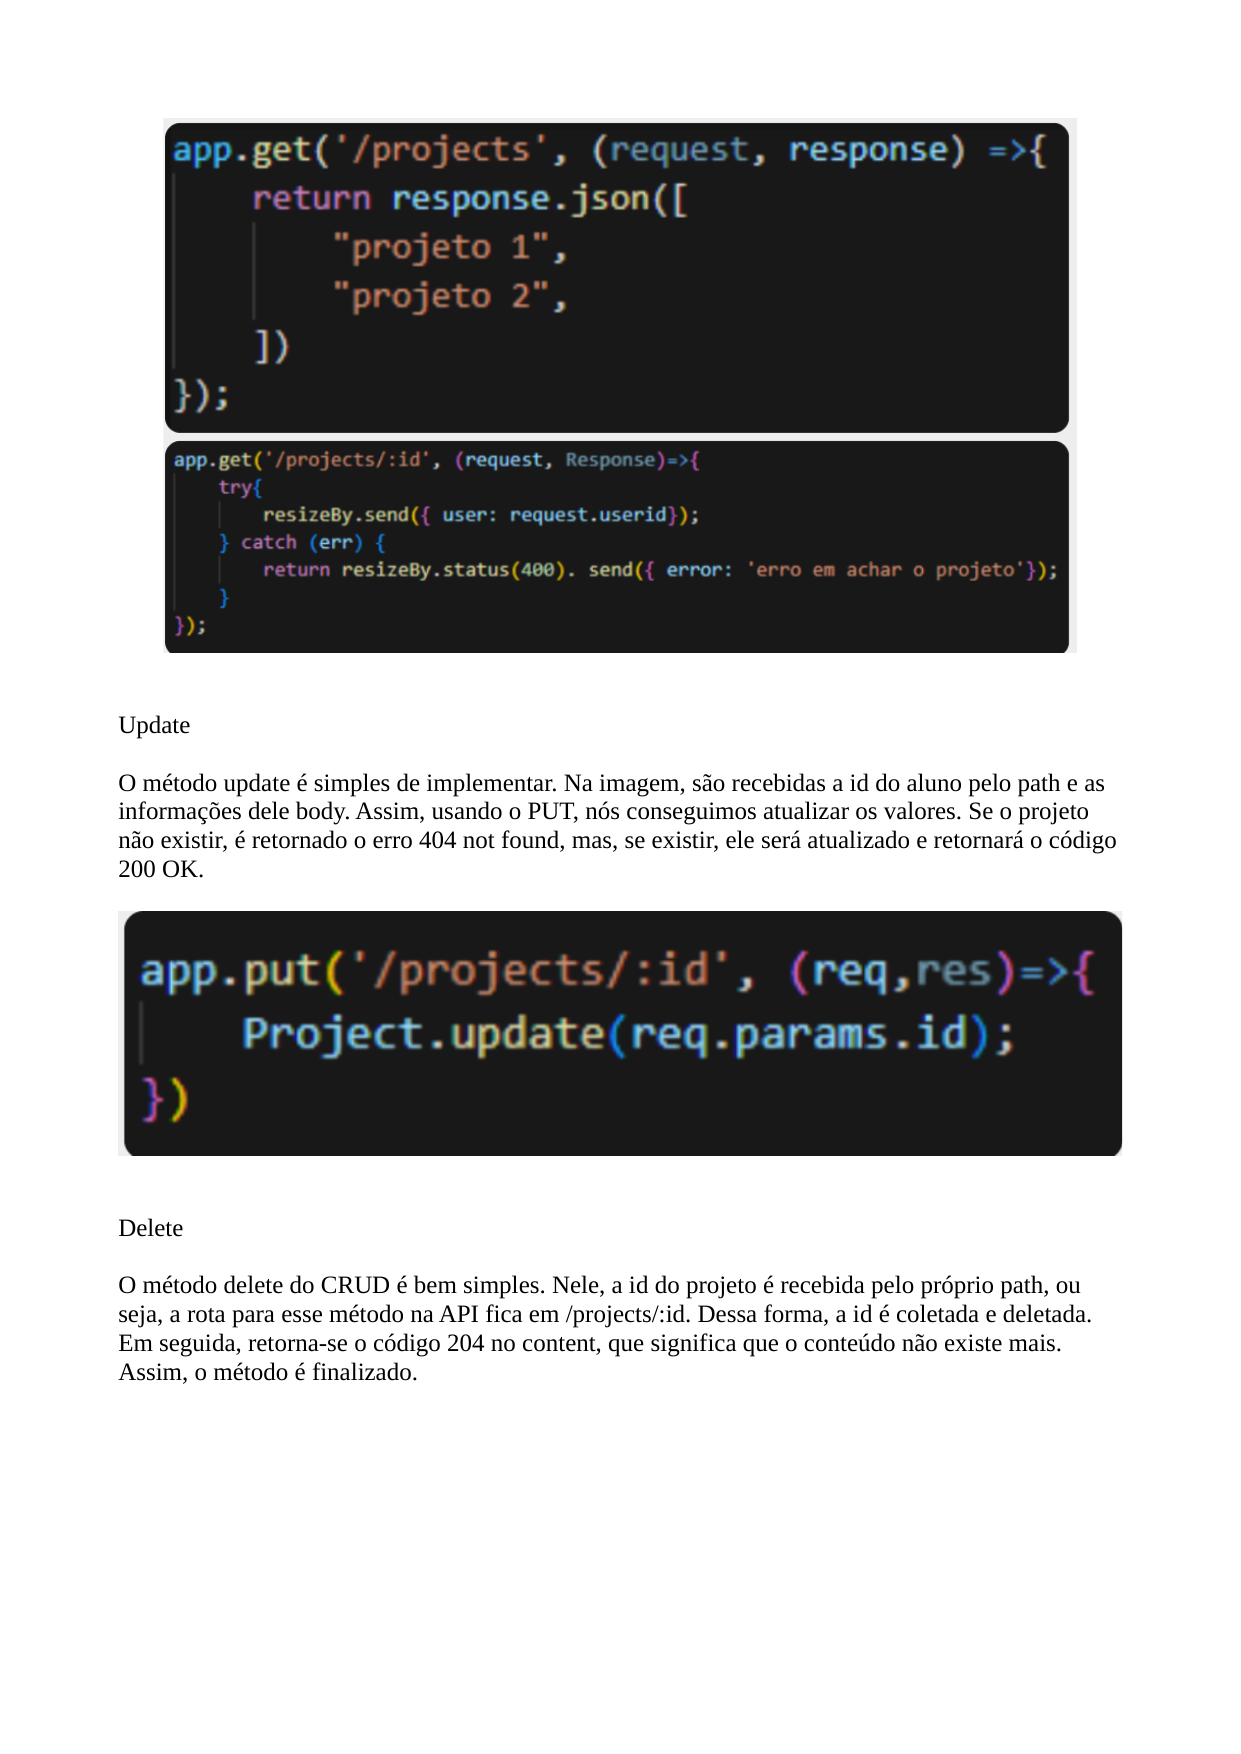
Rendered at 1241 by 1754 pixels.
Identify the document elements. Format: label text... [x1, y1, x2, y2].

text Update [118, 710, 1122, 739]
text O método update é simples de implementar. Na imagem, são recebidas a id do aluno pelo path e as informações dele body. Assim, usando o PUT, nós conseguimos atualizar os valores. Se o projeto não existir, é retornado o erro 404 not found, mas, se existir, ele será atualizado e retornará o código 200 OK. [118, 768, 1122, 883]
picture [163, 118, 1077, 653]
picture [118, 911, 1123, 1156]
text Delete [118, 1213, 1122, 1242]
text O método delete do CRUD é bem simples. Nele, a id do projeto é recebida pelo próprio path, ou seja, a rota para esse método na API fica em /projects/:id. Dessa forma, a id é coletada e deletada. Em seguida, retorna-se o código 204 no content, que significa que o conteúdo não existe mais. Assim, o método é finalizado. [118, 1271, 1122, 1386]
